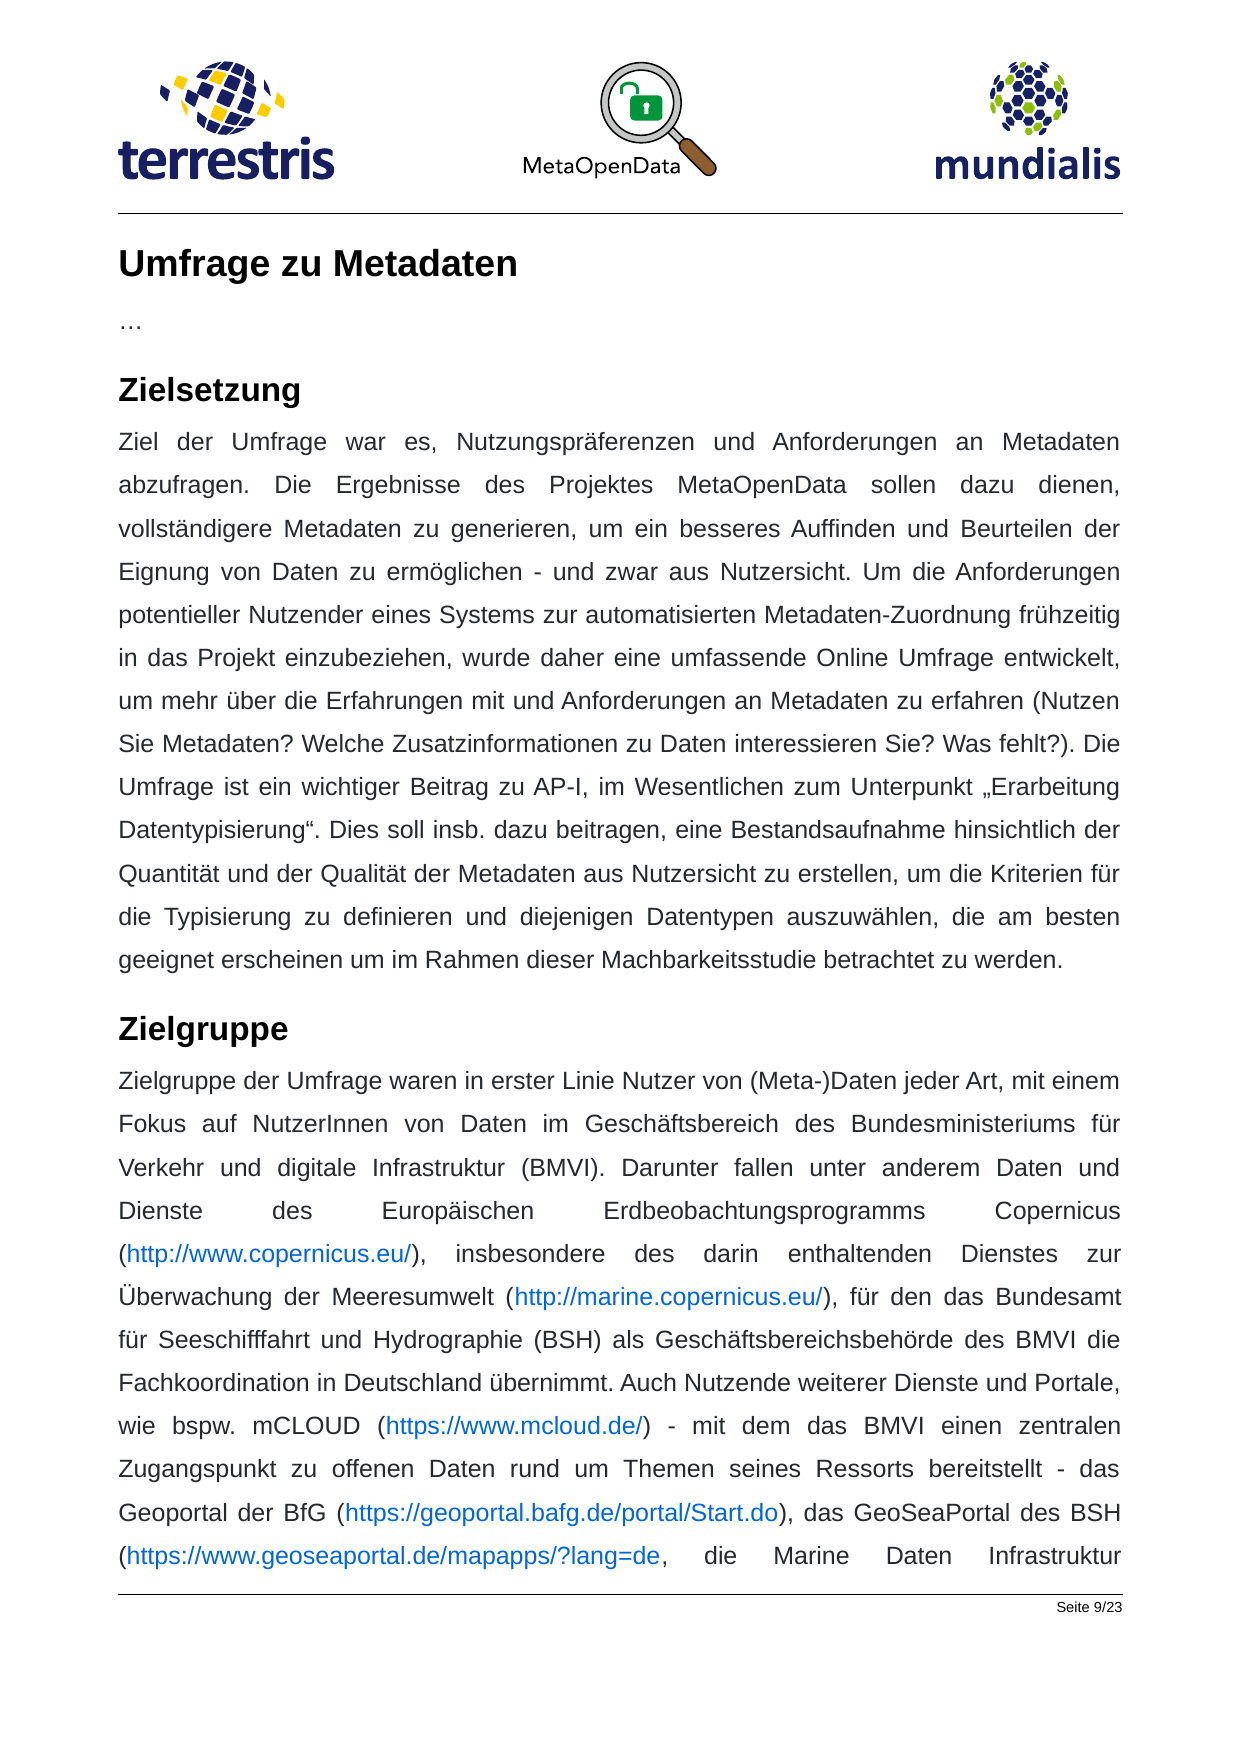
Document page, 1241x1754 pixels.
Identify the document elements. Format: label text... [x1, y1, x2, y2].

text Ziel der Umfrage war es, Nutzungspräferenzen und Anforderungen an Metadaten abzufragen. Die Ergebnisse des Projektes MetaOpenData sollen dazu dienen, vollständigere Metadaten zu generieren, um ein besseres Auffinden und Beurteilen der Eignung von Daten zu ermöglichen - und zwar aus Nutzersicht. Um die Anforderungen potentieller Nutzender eines Systems zur automatisierten Metadaten-Zuordnung frühzeitig in das Projekt einzubeziehen, wurde daher eine umfassende Online Umfrage entwickelt, um mehr über die Erfahrungen mit und Anforderungen an Metadaten zu erfahren (Nutzen Sie Metadaten? Welche Zusatzinformationen zu Daten interessieren Sie? Was fehlt?). Die Umfrage ist ein wichtiger Beitrag zu AP-I, im Wesentlichen zum Unterpunkt „Erarbeitung Datentypisierung“. Dies soll insb. dazu beitragen, eine Bestandsaufnahme hinsichtlich der Quantität und der Qualität der Metadaten aus Nutzersicht zu erstellen, um die Kriterien für die Typisierung zu definieren und diejenigen Datentypen auszuwählen, die am besten geeignet erscheinen um im Rahmen dieser Machbarkeitsstudie betrachtet zu werden. [118, 427, 1122, 974]
subtitle Zielgruppe [118, 1009, 1122, 1047]
text Zielgruppe der Umfrage waren in erster Linie Nutzer von (Meta-)Daten jeder Art, mit einem Fokus auf NutzerInnen von Daten im Geschäftsbereich des Bundesministeriums für Verkehr und digitale Infrastruktur (BMVI). Darunter fallen unter anderem Daten und Dienste des Europäischen Erdbeobachtungsprogramms Copernicus (http://www.copernicus.eu/), insbesondere des darin enthaltenden Dienstes zur Überwachung der Meeresumwelt (http://marine.copernicus.eu/), für den das Bundesamt für Seeschifffahrt und Hydrographie (BSH) als Geschäftsbereichsbehörde des BMVI die Fachkoordination in Deutschland übernimmt. Auch Nutzende weiterer Dienste und Portale, wie bspw. mCLOUD (https://www.mcloud.de/) - mit dem das BMVI einen zentralen Zugangspunkt zu offenen Daten rund um Themen seines Ressorts bereitstellt - das Geoportal der BfG (https://geoportal.bafg.de/portal/Start.do), das GeoSeaPortal des BSH (https://www.geoseaportal.de/mapapps/?lang=de, die Marine Daten Infrastruktur [118, 1066, 1122, 1569]
text … [118, 306, 1122, 335]
subtitle Zielsetzung [118, 370, 1122, 408]
subtitle Umfrage zu Metadaten [118, 241, 1122, 284]
